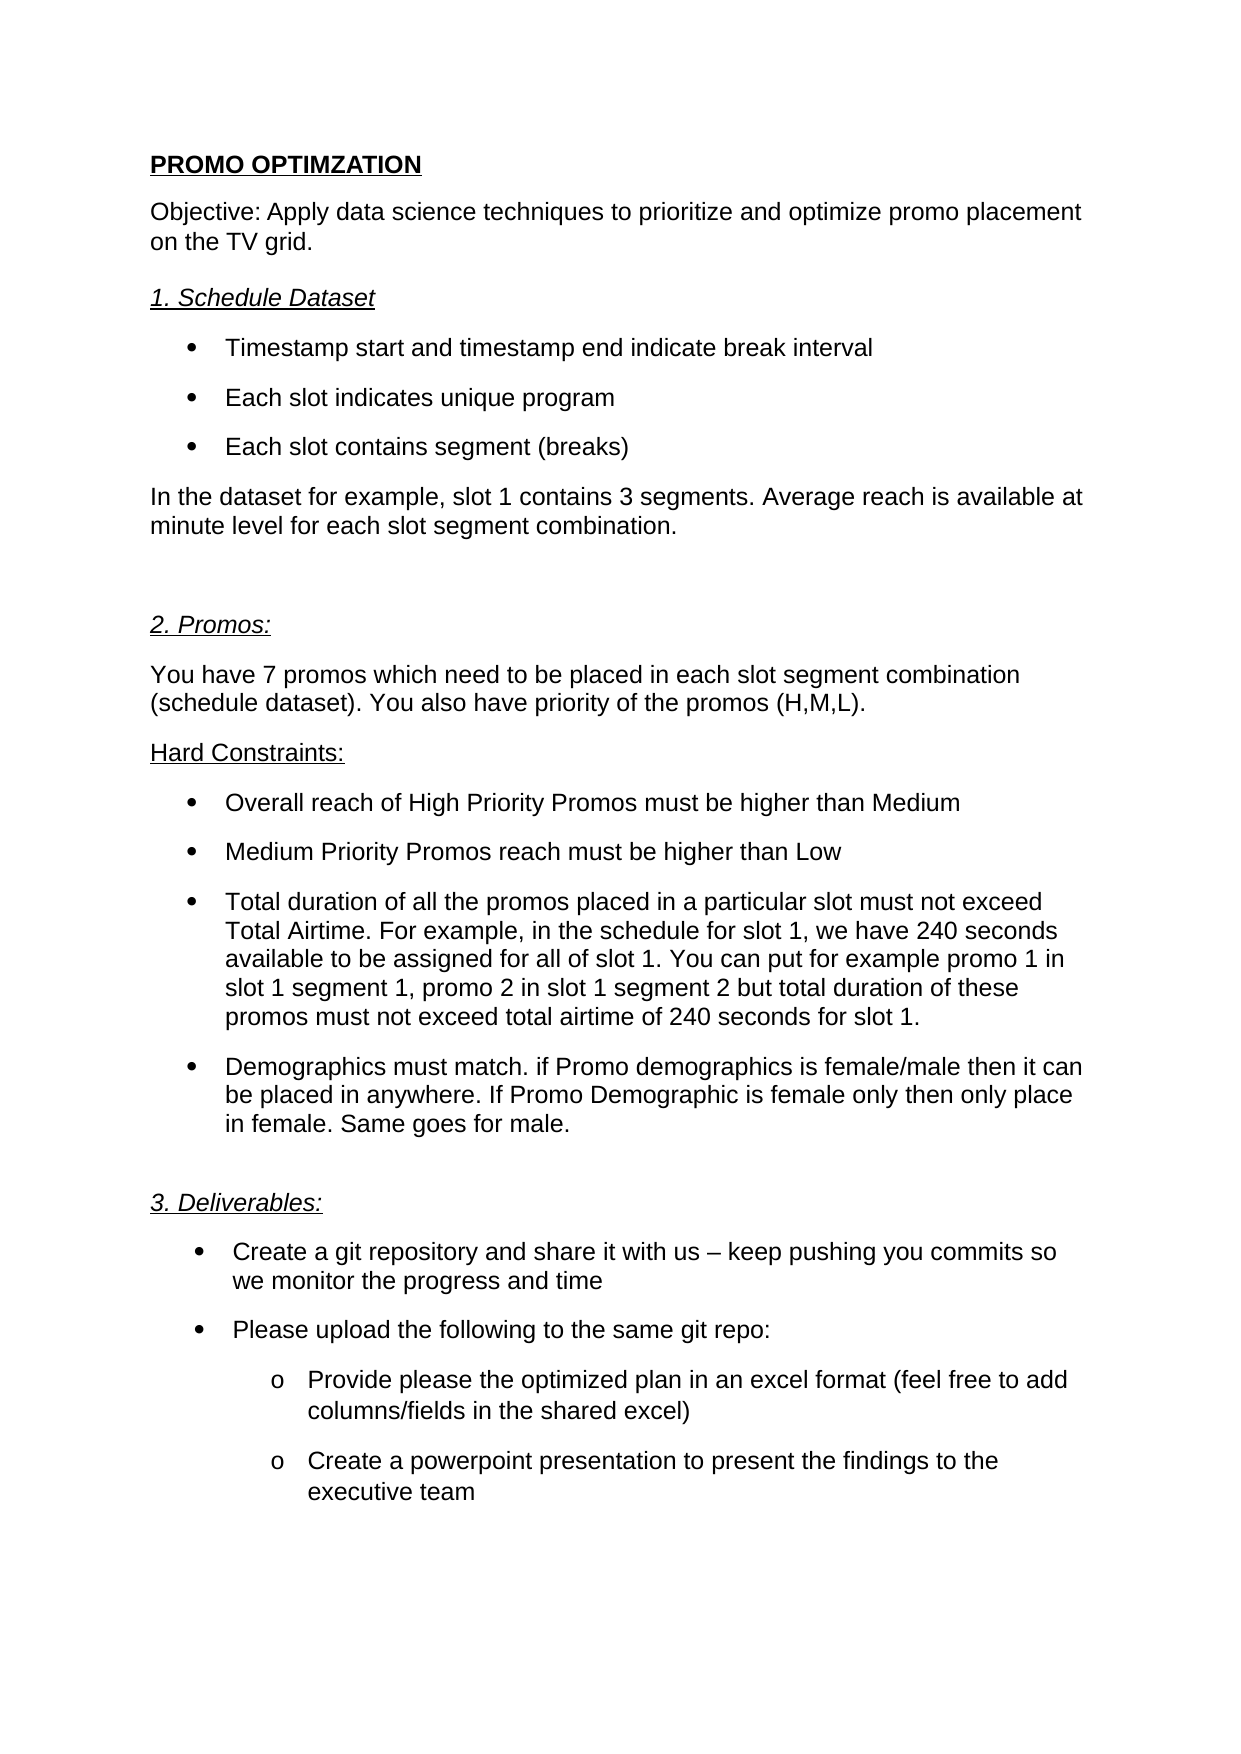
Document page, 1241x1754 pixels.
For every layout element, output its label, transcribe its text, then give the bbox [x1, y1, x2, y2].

list Each slot contains segment (breaks) [187, 432, 1090, 461]
text In the dataset for example, slot 1 contains 3 segments. Average reach is available at minute level for each slot segment combination. [150, 482, 1090, 539]
list Overall reach of High Priority Promos must be higher than Medium [187, 787, 1090, 816]
text Hard Constraints: [150, 738, 1090, 767]
list Each slot indicates unique program [187, 383, 1090, 412]
text 2. Promos: [150, 610, 1090, 639]
text You have 7 promos which need to be placed in each slot segment combination (schedule dataset). You also have priority of the promos (H,M,L). [150, 659, 1090, 717]
list Demographics must match. if Promo demographics is female/male then it can be placed in anywhere. If Promo Demographic is female only then only place in female. Same goes for male. [187, 1052, 1090, 1138]
list Please upload the following to the same git repo: [195, 1316, 1090, 1344]
text Objective: Apply data science techniques to prioritize and optimize promo placement on the TV grid. [150, 197, 1090, 255]
list Create a git repository and share it with us – keep pushing you commits so we monitor the progress and time [195, 1237, 1090, 1295]
list Provide please the optimized plan in an excel format (feel free to add columns/fields in the shared excel) [270, 1365, 1090, 1425]
list Timestamp start and timestamp end indicate break interval [187, 333, 1090, 362]
list Medium Priority Promos reach must be higher than Low [187, 837, 1090, 866]
list Create a powerpoint presentation to present the findings to the executive team [270, 1446, 1090, 1505]
text PROMO OPTIMZATION [150, 150, 1090, 179]
text 3. Deliverables: [150, 1159, 1090, 1216]
list Total duration of all the promos placed in a particular slot must not exceed Total Airtime. For example, in the schedule for slot 1, we have 240 seconds available to be assigned for all of slot 1. You can put for example promo 1 in slot 1 segment 1, promo 2 in slot 1 segment 2 but total duration of these promos must not exceed total airtime of 240 seconds for slot 1. [187, 887, 1090, 1031]
text 1. Schedule Dataset [150, 283, 1090, 312]
